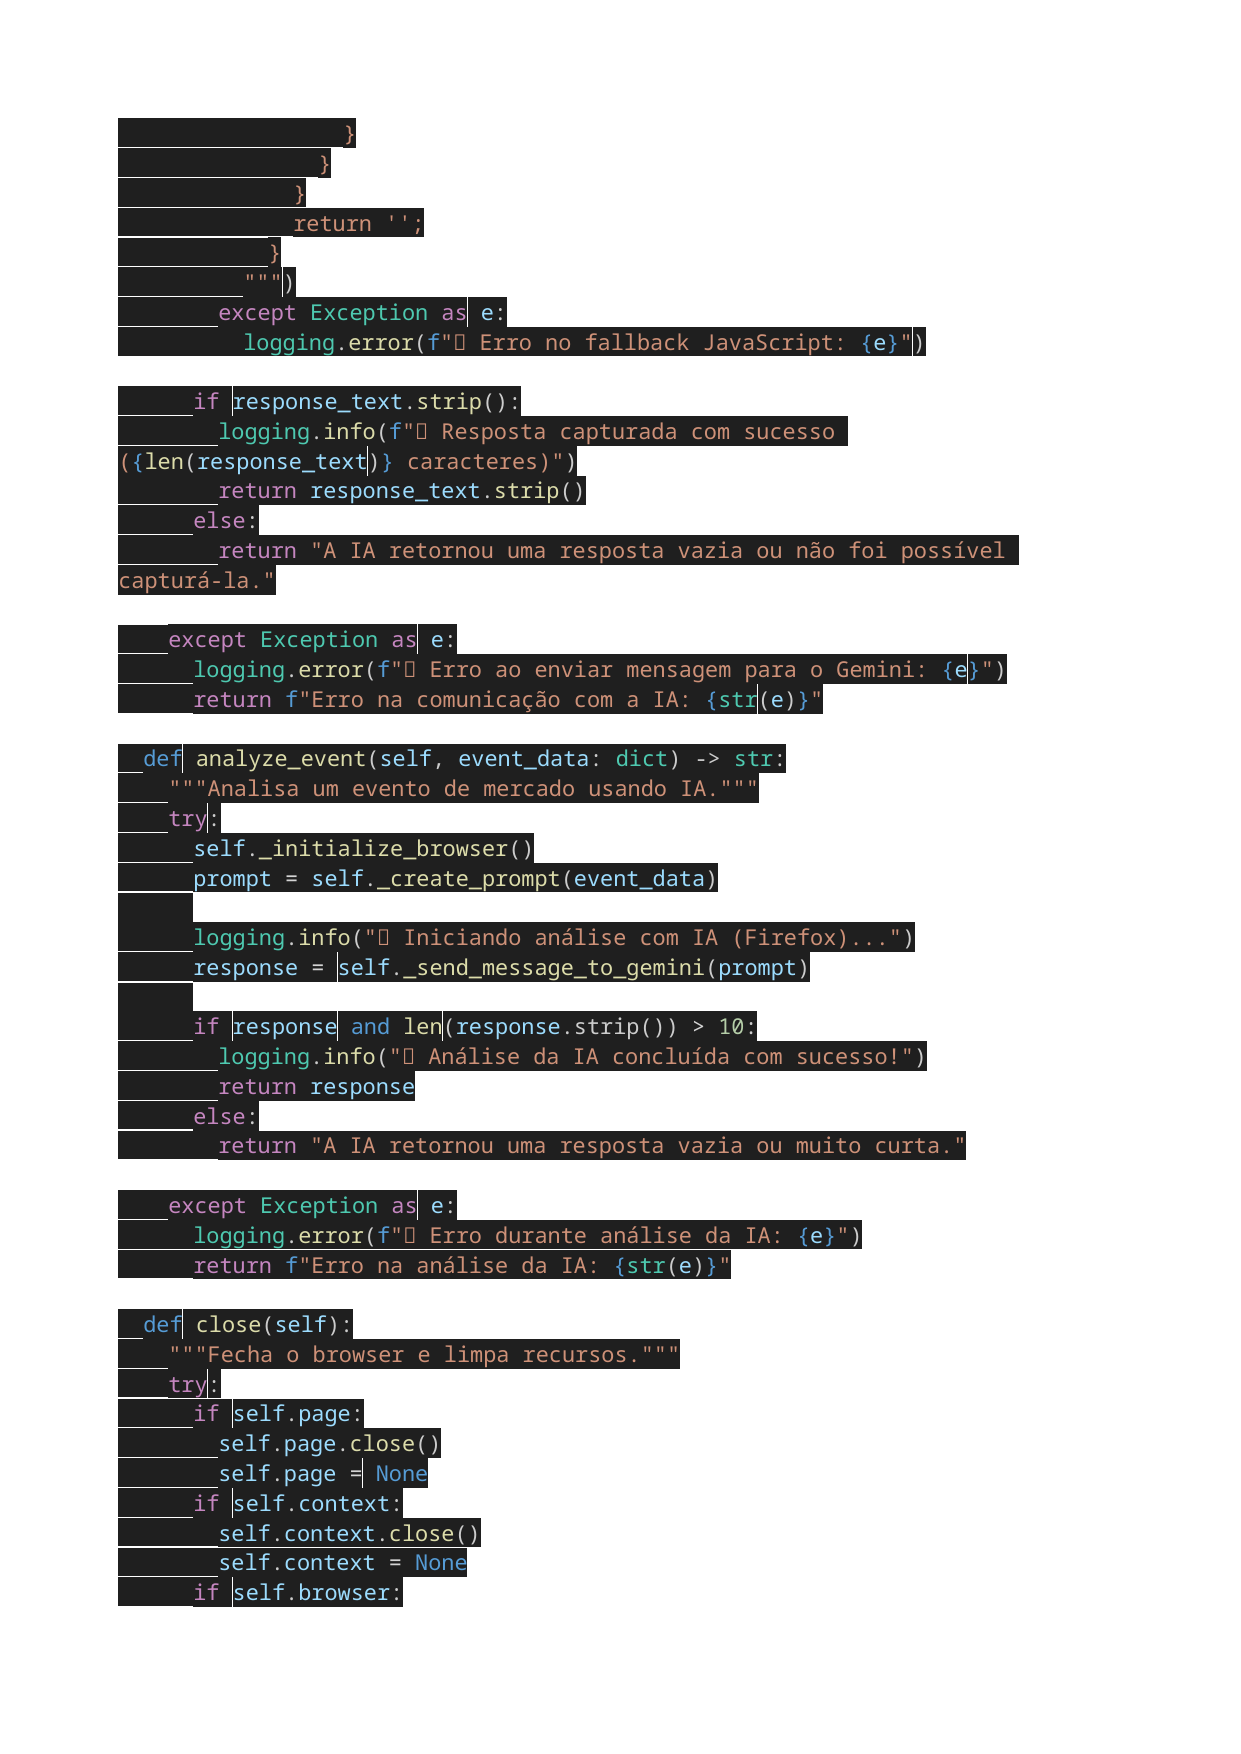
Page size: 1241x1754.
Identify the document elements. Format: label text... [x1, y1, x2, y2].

text return f"Erro na análise da IA: {str(e)}" [118, 1249, 1122, 1279]
text logging.error(f"❌ Erro durante análise da IA: {e}") [118, 1220, 1122, 1249]
text return response_text.strip() [118, 476, 1122, 505]
text else: [118, 505, 1122, 535]
text else: [118, 1101, 1122, 1131]
text self.context.close() [118, 1518, 1122, 1547]
text logging.info(f"✅ Resposta capturada com sucesso ({len(response_text)} caracteres)") [118, 416, 1122, 476]
text def analyze_event(self, event_data: dict) -> str: [118, 743, 1122, 773]
text logging.error(f"❌ Erro no fallback JavaScript: {e}") [118, 327, 1122, 356]
text return ''; [118, 207, 1122, 237]
text logging.info("🤖 Iniciando análise com IA (Firefox)...") [118, 922, 1122, 952]
text self.context = None [118, 1547, 1122, 1577]
text """Fecha o browser e limpa recursos.""" [118, 1339, 1122, 1369]
text self._initialize_browser() [118, 833, 1122, 863]
text return response [118, 1071, 1122, 1101]
text try: [118, 803, 1122, 833]
text if self.browser: [118, 1577, 1122, 1607]
text """Analisa um evento de mercado usando IA.""" [118, 773, 1122, 803]
text except Exception as e: [118, 624, 1122, 654]
text self.page.close() [118, 1428, 1122, 1458]
text self.page = None [118, 1458, 1122, 1488]
text if response and len(response.strip()) > 10: [118, 1011, 1122, 1041]
text response = self._send_message_to_gemini(prompt) [118, 952, 1122, 982]
text return "A IA retornou uma resposta vazia ou muito curta." [118, 1131, 1122, 1160]
text return "A IA retornou uma resposta vazia ou não foi possível capturá-la." [118, 535, 1122, 595]
text try: [118, 1369, 1122, 1398]
text prompt = self._create_prompt(event_data) [118, 863, 1122, 892]
text def close(self): [118, 1309, 1122, 1339]
text } [118, 237, 1122, 267]
text logging.info("✅ Análise da IA concluída com sucesso!") [118, 1041, 1122, 1071]
text if self.context: [118, 1488, 1122, 1518]
text if self.page: [118, 1398, 1122, 1428]
text except Exception as e: [118, 297, 1122, 327]
text } [118, 148, 1122, 178]
text if response_text.strip(): [118, 386, 1122, 416]
text } [118, 118, 1122, 148]
text except Exception as e: [118, 1190, 1122, 1220]
text logging.error(f"❌ Erro ao enviar mensagem para o Gemini: {e}") [118, 654, 1122, 684]
text } [118, 178, 1122, 207]
text """) [118, 267, 1122, 297]
text return f"Erro na comunicação com a IA: {str(e)}" [118, 684, 1122, 714]
